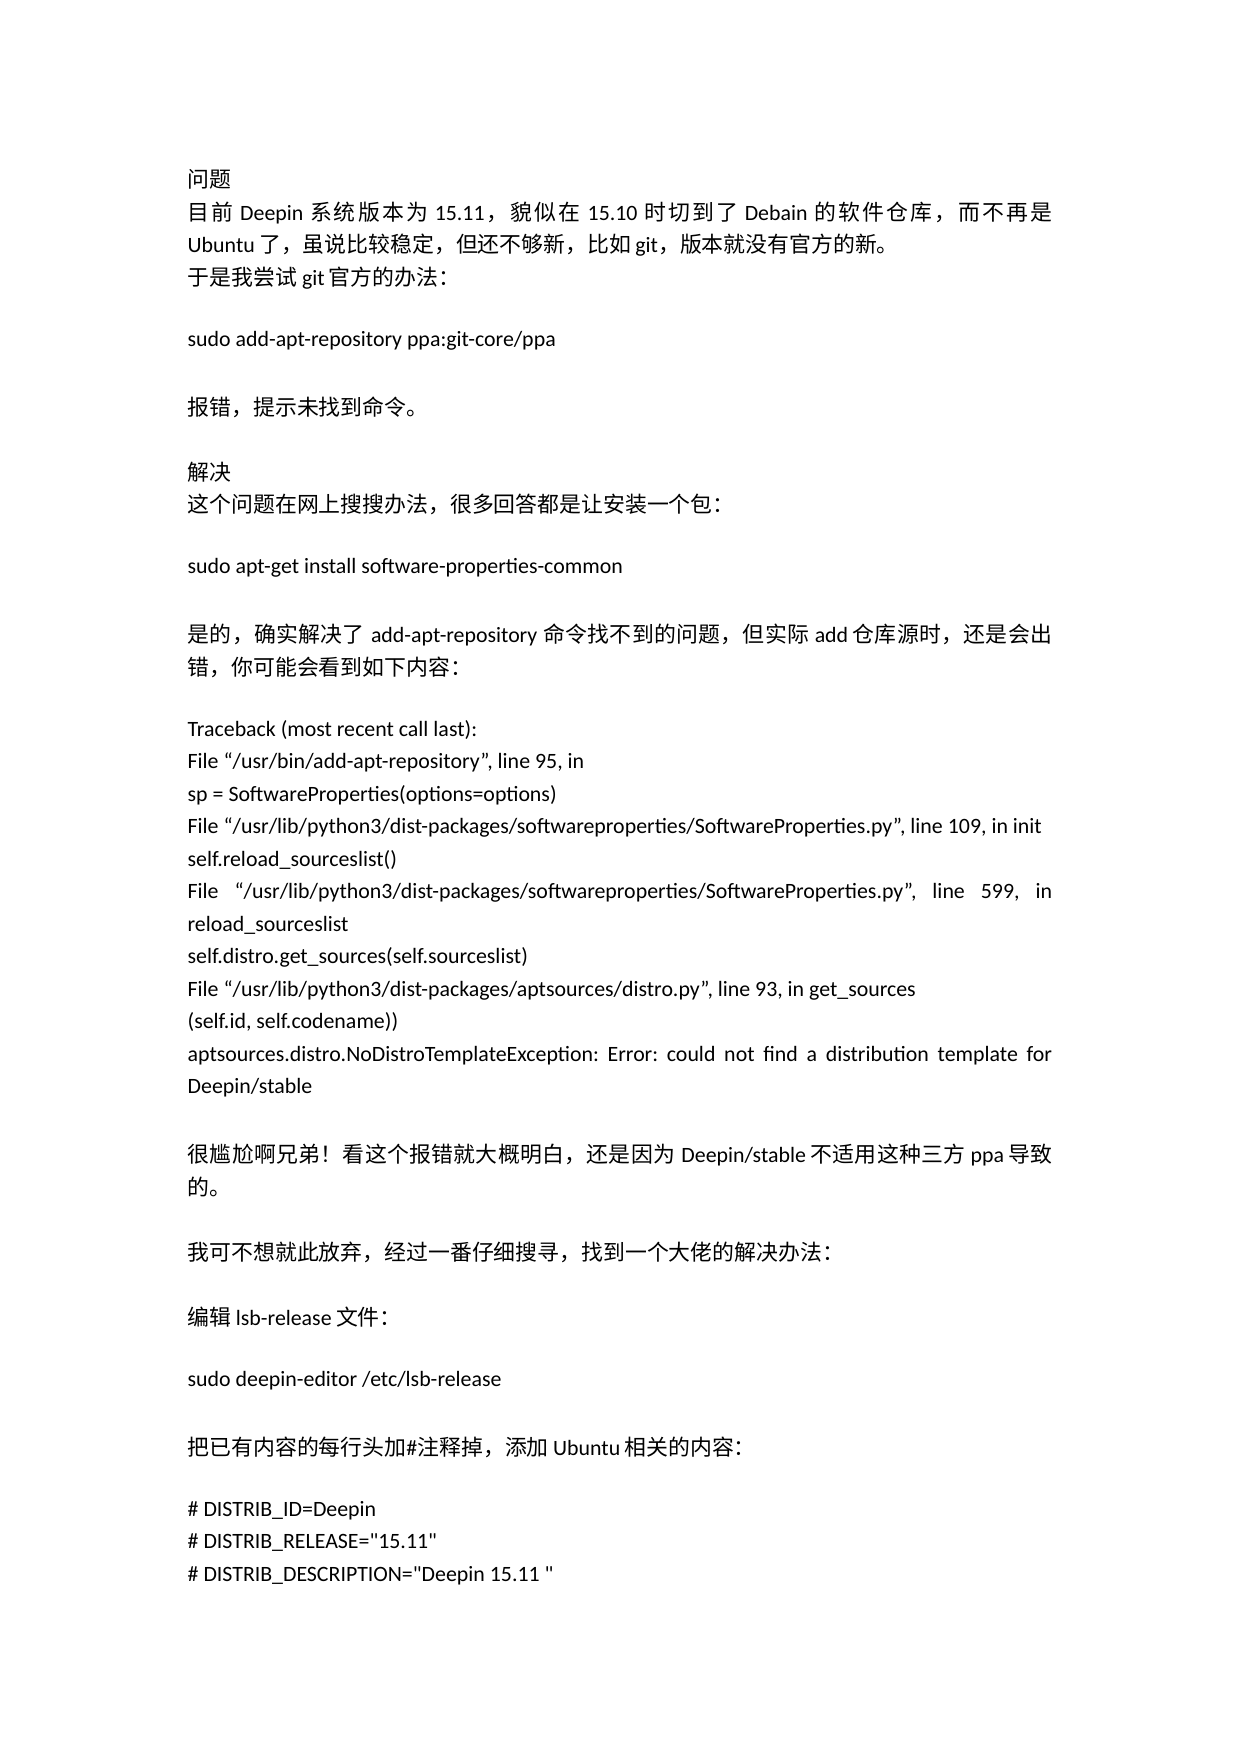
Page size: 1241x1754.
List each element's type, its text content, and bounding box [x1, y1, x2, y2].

text sudo deepin-editor /etc/lsb-release [187, 1364, 1053, 1397]
text aptsources.distro.NoDistroTemplateException: Error: could not find a distribution template for Deepin/stable [187, 1039, 1053, 1104]
text 于是我尝试 git官方的办法： [187, 259, 1053, 292]
text # DISTRIB_RELEASE="15.11" [187, 1527, 1053, 1559]
text 这个问题在网上搜搜办法，很多回答都是让安装一个包： [187, 487, 1053, 519]
text 报错，提示未找到命令。 [187, 389, 1053, 422]
text sudo apt-get install software-properties-common [187, 552, 1053, 584]
text 编辑lsb-release文件： [187, 1299, 1053, 1332]
text 把已有内容的每行头加#注释掉，添加Ubuntu相关的内容： [187, 1429, 1053, 1462]
text 解决 [187, 454, 1053, 487]
text Traceback (most recent call last): [187, 714, 1053, 747]
text (self.id, self.codename)) [187, 1007, 1053, 1039]
text # DISTRIB_DESCRIPTION="Deepin 15.11 " [187, 1559, 1053, 1592]
text 问题 [187, 162, 1053, 194]
text sp = SoftwareProperties(options=options) [187, 779, 1053, 812]
text File “/usr/bin/add-apt-repository”, line 95, in [187, 747, 1053, 779]
text File “/usr/lib/python3/dist-packages/aptsources/distro.py”, line 93, in get_sources [187, 974, 1053, 1007]
text 目前Deepin系统版本为15.11，貌似在15.10时切到了Debain的软件仓库，而不再是Ubuntu了，虽说比较稳定，但还不够新，比如git，版本就没有官方的新。 [187, 194, 1053, 259]
text sudo add-apt-repository ppa:git-core/ppa [187, 324, 1053, 357]
text 我可不想就此放弃，经过一番仔细搜寻，找到一个大佬的解决办法： [187, 1234, 1053, 1267]
text 是的，确实解决了 add-apt-repository 命令找不到的问题，但实际add仓库源时，还是会出错，你可能会看到如下内容： [187, 617, 1053, 682]
text self.distro.get_sources(self.sourceslist) [187, 942, 1053, 974]
text File “/usr/lib/python3/dist-packages/softwareproperties/SoftwareProperties.py”, line 109, in init [187, 812, 1053, 844]
text 很尴尬啊兄弟！看这个报错就大概明白，还是因为Deepin/stable不适用这种三方ppa导致的。 [187, 1137, 1053, 1202]
text self.reload_sourceslist() [187, 844, 1053, 877]
text File “/usr/lib/python3/dist-packages/softwareproperties/SoftwareProperties.py”, line 599, in reload_sourceslist [187, 877, 1053, 942]
text # DISTRIB_ID=Deepin [187, 1494, 1053, 1527]
